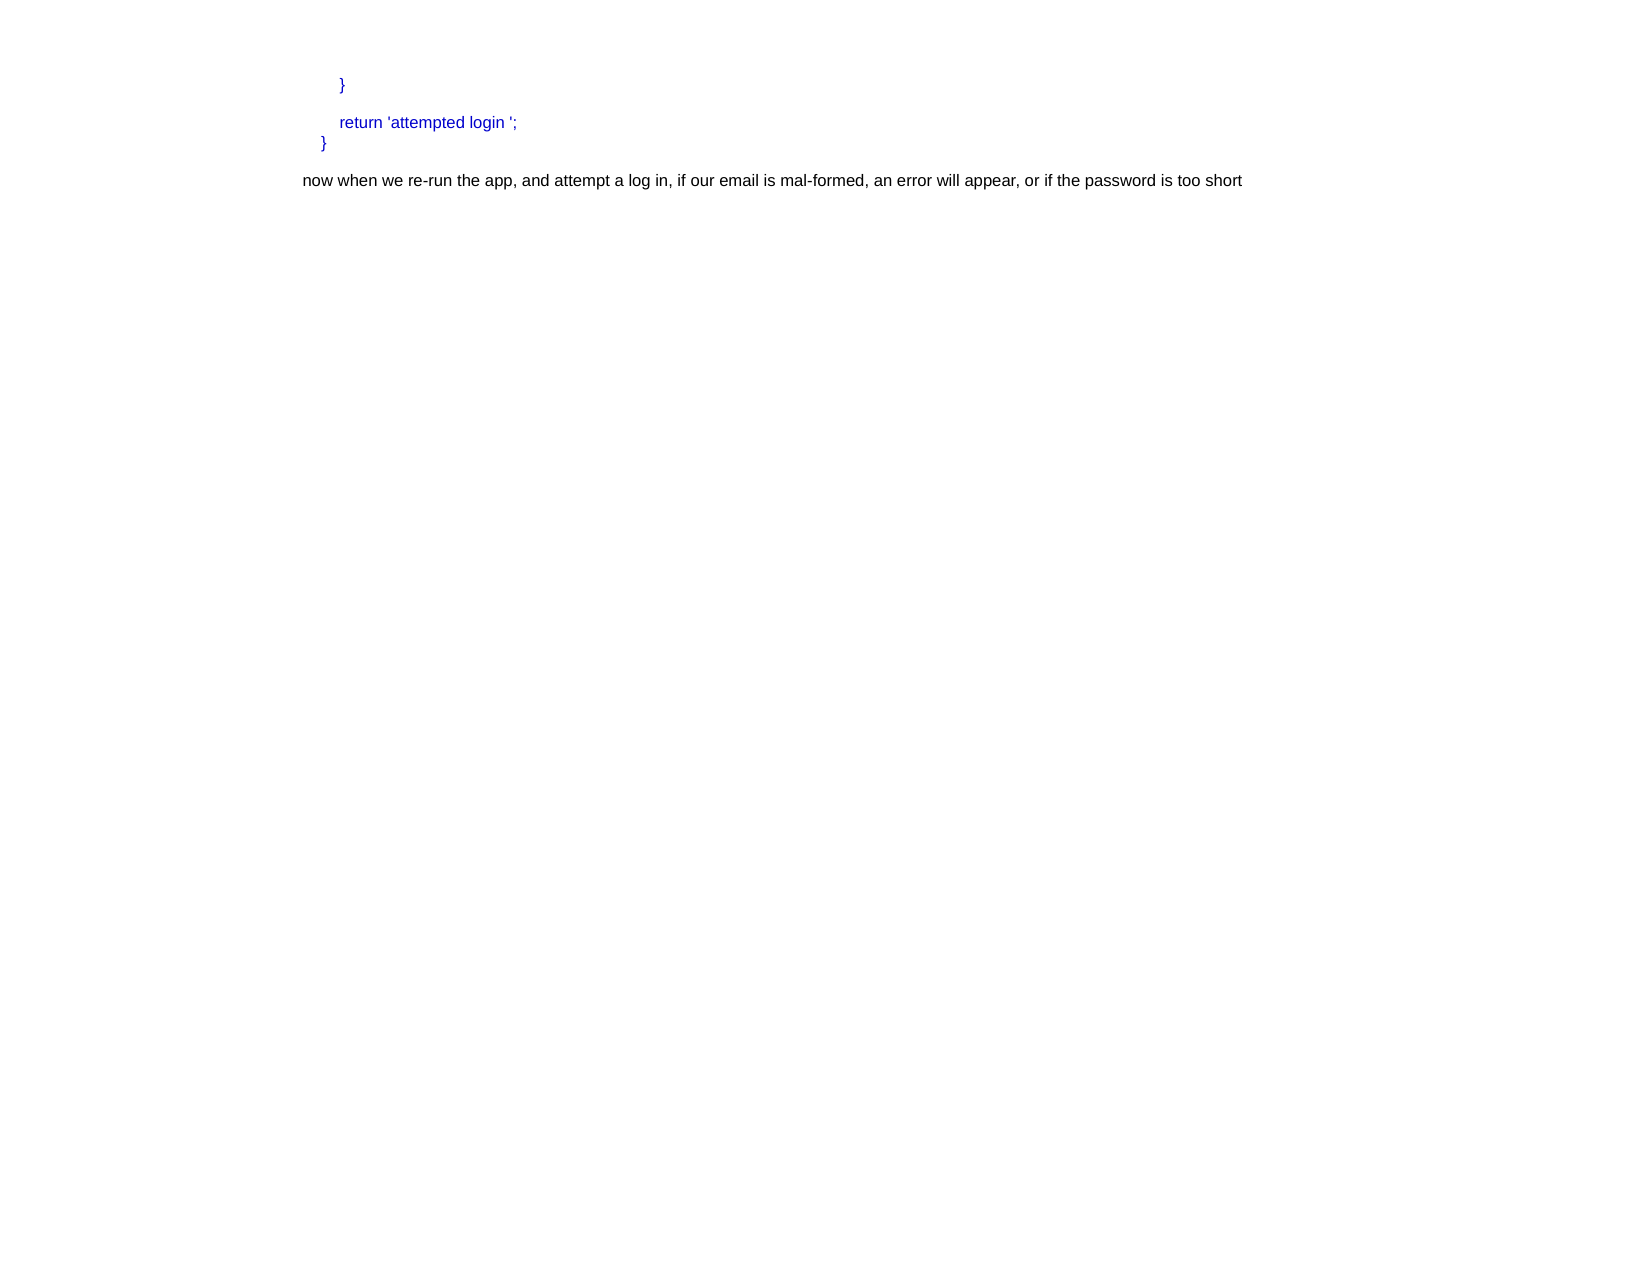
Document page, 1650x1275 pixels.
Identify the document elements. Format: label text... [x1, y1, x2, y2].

text now when we re-run the app, and attempt a log in, if our email is mal-formed, an error will appear, or if the password is too short [302, 171, 1532, 190]
text return 'attempted login '; [302, 113, 1532, 132]
text } [302, 132, 1532, 152]
text } [302, 75, 1532, 94]
